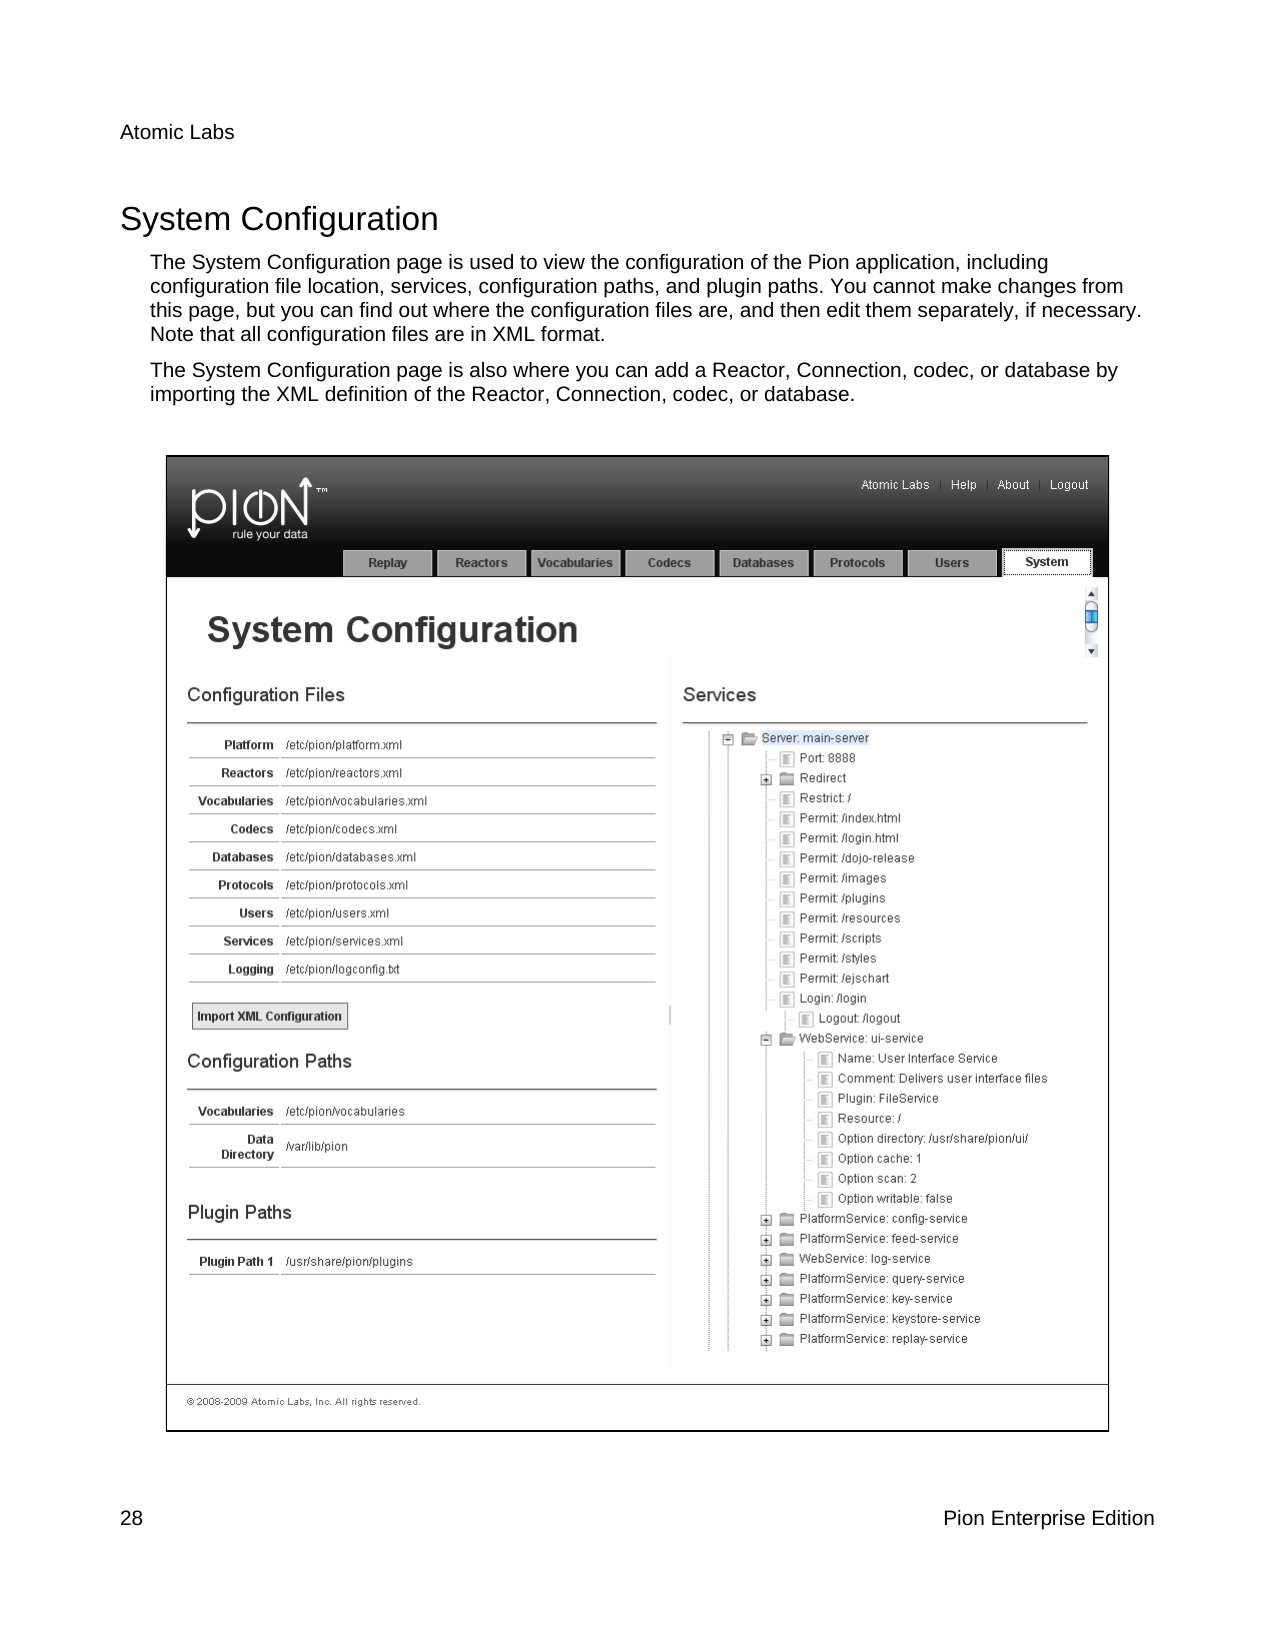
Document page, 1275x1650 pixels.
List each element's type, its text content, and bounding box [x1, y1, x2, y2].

subtitle System Configuration [120, 199, 1155, 237]
text The System Configuration page is used to view the configuration of the Pion application, including configuration file location, services, configuration paths, and plugin paths. You cannot make changes from this page, but you can find out where the configuration files are, and then edit them separately, if necessary. Note that all configuration files are in XML format. [150, 250, 1155, 346]
text The System Configuration page is also where you can add a Reactor, Connection, codec, or database by importing the XML definition of the Reactor, Connection, codec, or database. [150, 358, 1155, 406]
picture [165, 455, 1110, 1432]
